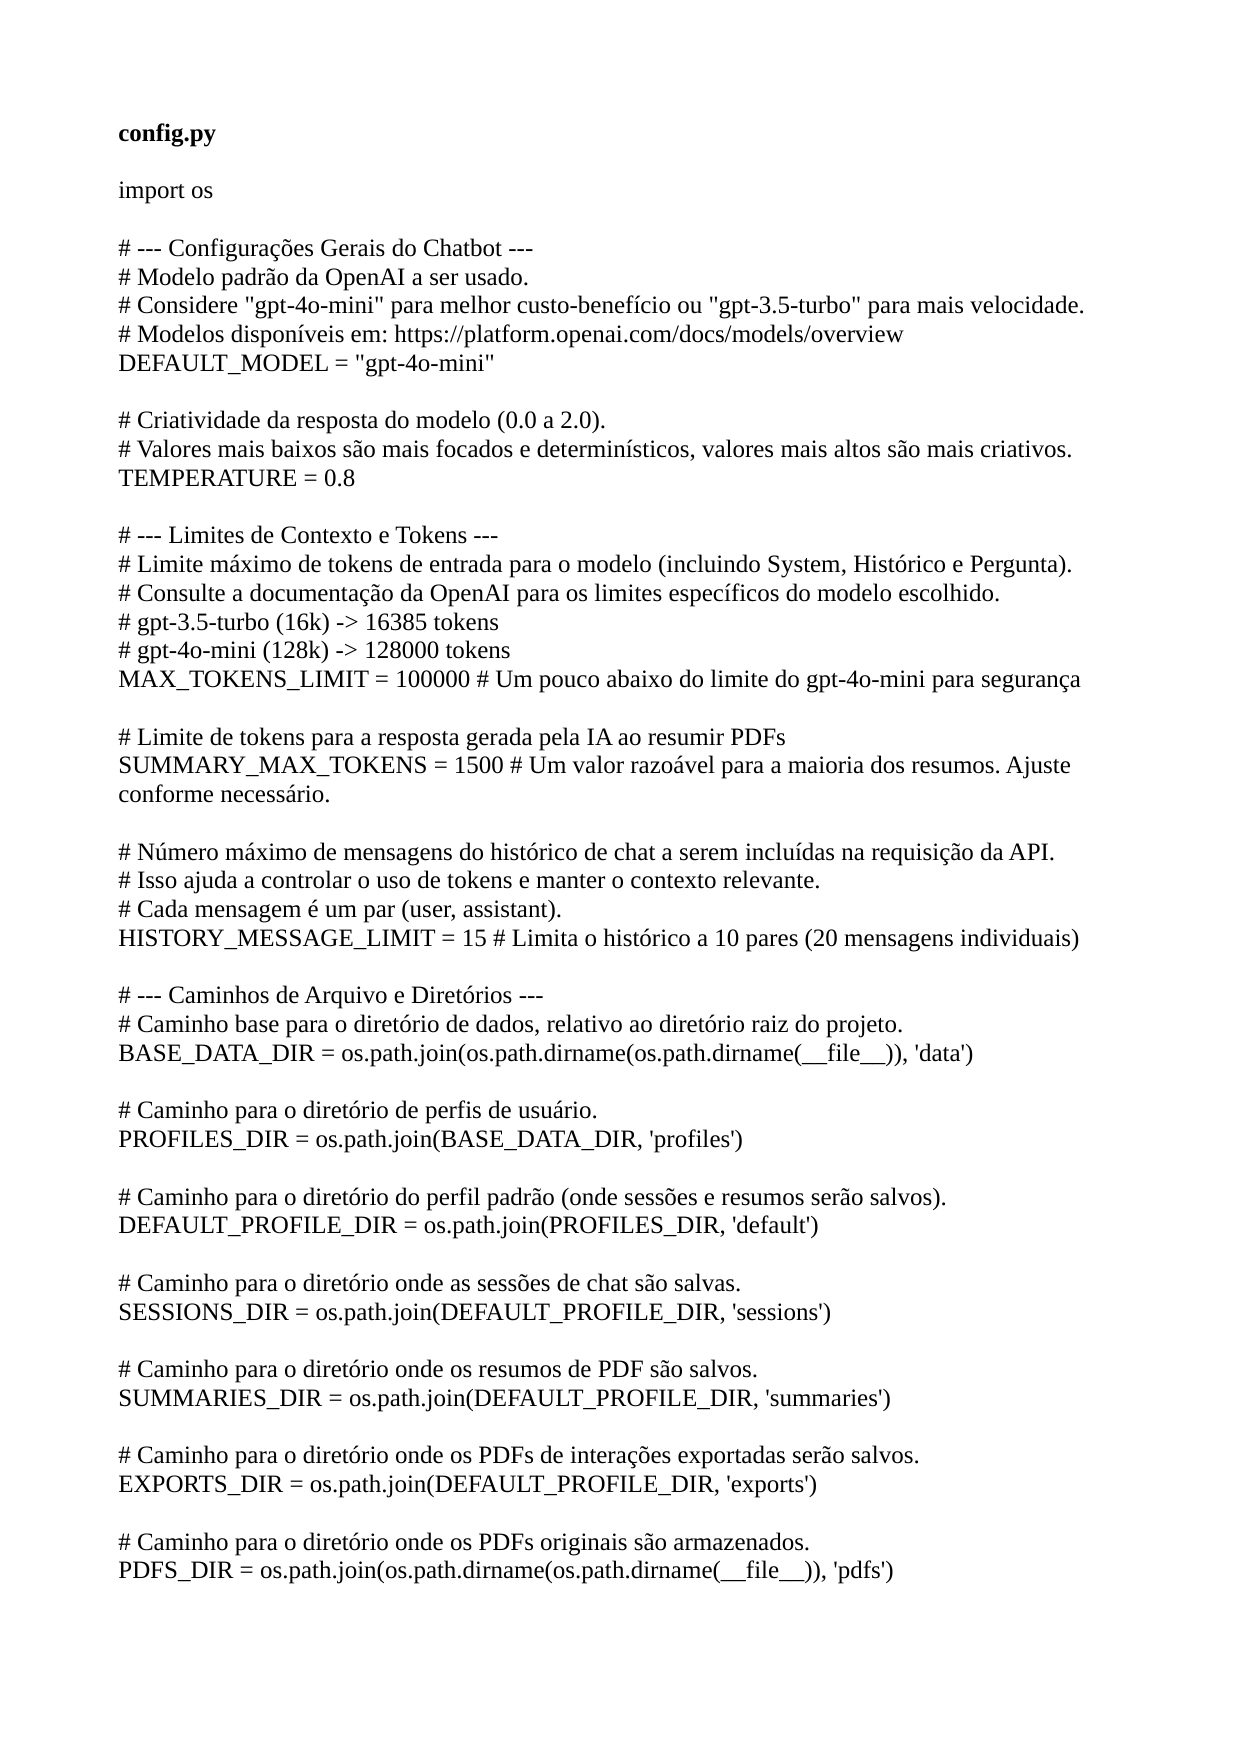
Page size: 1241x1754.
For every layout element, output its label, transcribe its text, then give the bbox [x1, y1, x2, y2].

text # Modelo padrão da OpenAI a ser usado. [118, 262, 1122, 291]
text # Caminho base para o diretório de dados, relativo ao diretório raiz do projeto. [118, 1009, 1122, 1038]
text HISTORY_MESSAGE_LIMIT = 15 # Limita o histórico a 10 pares (20 mensagens individuais) [118, 923, 1122, 952]
text # --- Configurações Gerais do Chatbot --- [118, 233, 1122, 262]
text PROFILES_DIR = os.path.join(BASE_DATA_DIR, 'profiles') [118, 1124, 1122, 1153]
text # Número máximo de mensagens do histórico de chat a serem incluídas na requisição da API. [118, 837, 1122, 866]
text BASE_DATA_DIR = os.path.join(os.path.dirname(os.path.dirname(__file__)), 'data') [118, 1038, 1122, 1067]
text # Caminho para o diretório onde as sessões de chat são salvas. [118, 1268, 1122, 1297]
text MAX_TOKENS_LIMIT = 100000 # Um pouco abaixo do limite do gpt-4o-mini para segurança [118, 664, 1122, 693]
text # Limite de tokens para a resposta gerada pela IA ao resumir PDFs [118, 722, 1122, 751]
text # Consulte a documentação da OpenAI para os limites específicos do modelo escolhido. [118, 578, 1122, 607]
text # gpt-4o-mini (128k) -> 128000 tokens [118, 636, 1122, 664]
text # --- Caminhos de Arquivo e Diretórios --- [118, 981, 1122, 1009]
text # Caminho para o diretório onde os PDFs originais são armazenados. [118, 1527, 1122, 1556]
text SUMMARY_MAX_TOKENS = 1500 # Um valor razoável para a maioria dos resumos. Ajuste conforme necessário. [118, 751, 1122, 808]
text # Isso ajuda a controlar o uso de tokens e manter o contexto relevante. [118, 866, 1122, 894]
text PDFS_DIR = os.path.join(os.path.dirname(os.path.dirname(__file__)), 'pdfs') [118, 1556, 1122, 1584]
text config.py [118, 118, 1122, 147]
text SESSIONS_DIR = os.path.join(DEFAULT_PROFILE_DIR, 'sessions') [118, 1297, 1122, 1326]
text EXPORTS_DIR = os.path.join(DEFAULT_PROFILE_DIR, 'exports') [118, 1469, 1122, 1498]
text # --- Limites de Contexto e Tokens --- [118, 521, 1122, 549]
text # Caminho para o diretório do perfil padrão (onde sessões e resumos serão salvos). [118, 1182, 1122, 1211]
text # Caminho para o diretório onde os PDFs de interações exportadas serão salvos. [118, 1441, 1122, 1469]
text SUMMARIES_DIR = os.path.join(DEFAULT_PROFILE_DIR, 'summaries') [118, 1383, 1122, 1412]
text # Criatividade da resposta do modelo (0.0 a 2.0). [118, 406, 1122, 434]
text # Valores mais baixos são mais focados e determinísticos, valores mais altos são mais criativos. [118, 434, 1122, 463]
text TEMPERATURE = 0.8 [118, 463, 1122, 492]
text # Cada mensagem é um par (user, assistant). [118, 894, 1122, 923]
text # Modelos disponíveis em: https://platform.openai.com/docs/models/overview [118, 319, 1122, 348]
text # Limite máximo de tokens de entrada para o modelo (incluindo System, Histórico e Pergunta). [118, 549, 1122, 578]
text DEFAULT_MODEL = "gpt-4o-mini" [118, 348, 1122, 377]
text import os [118, 176, 1122, 204]
text # Caminho para o diretório de perfis de usuário. [118, 1096, 1122, 1124]
text DEFAULT_PROFILE_DIR = os.path.join(PROFILES_DIR, 'default') [118, 1211, 1122, 1239]
text # Caminho para o diretório onde os resumos de PDF são salvos. [118, 1354, 1122, 1383]
text # gpt-3.5-turbo (16k) -> 16385 tokens [118, 607, 1122, 636]
text # Considere "gpt-4o-mini" para melhor custo-benefício ou "gpt-3.5-turbo" para mais velocidade. [118, 291, 1122, 319]
